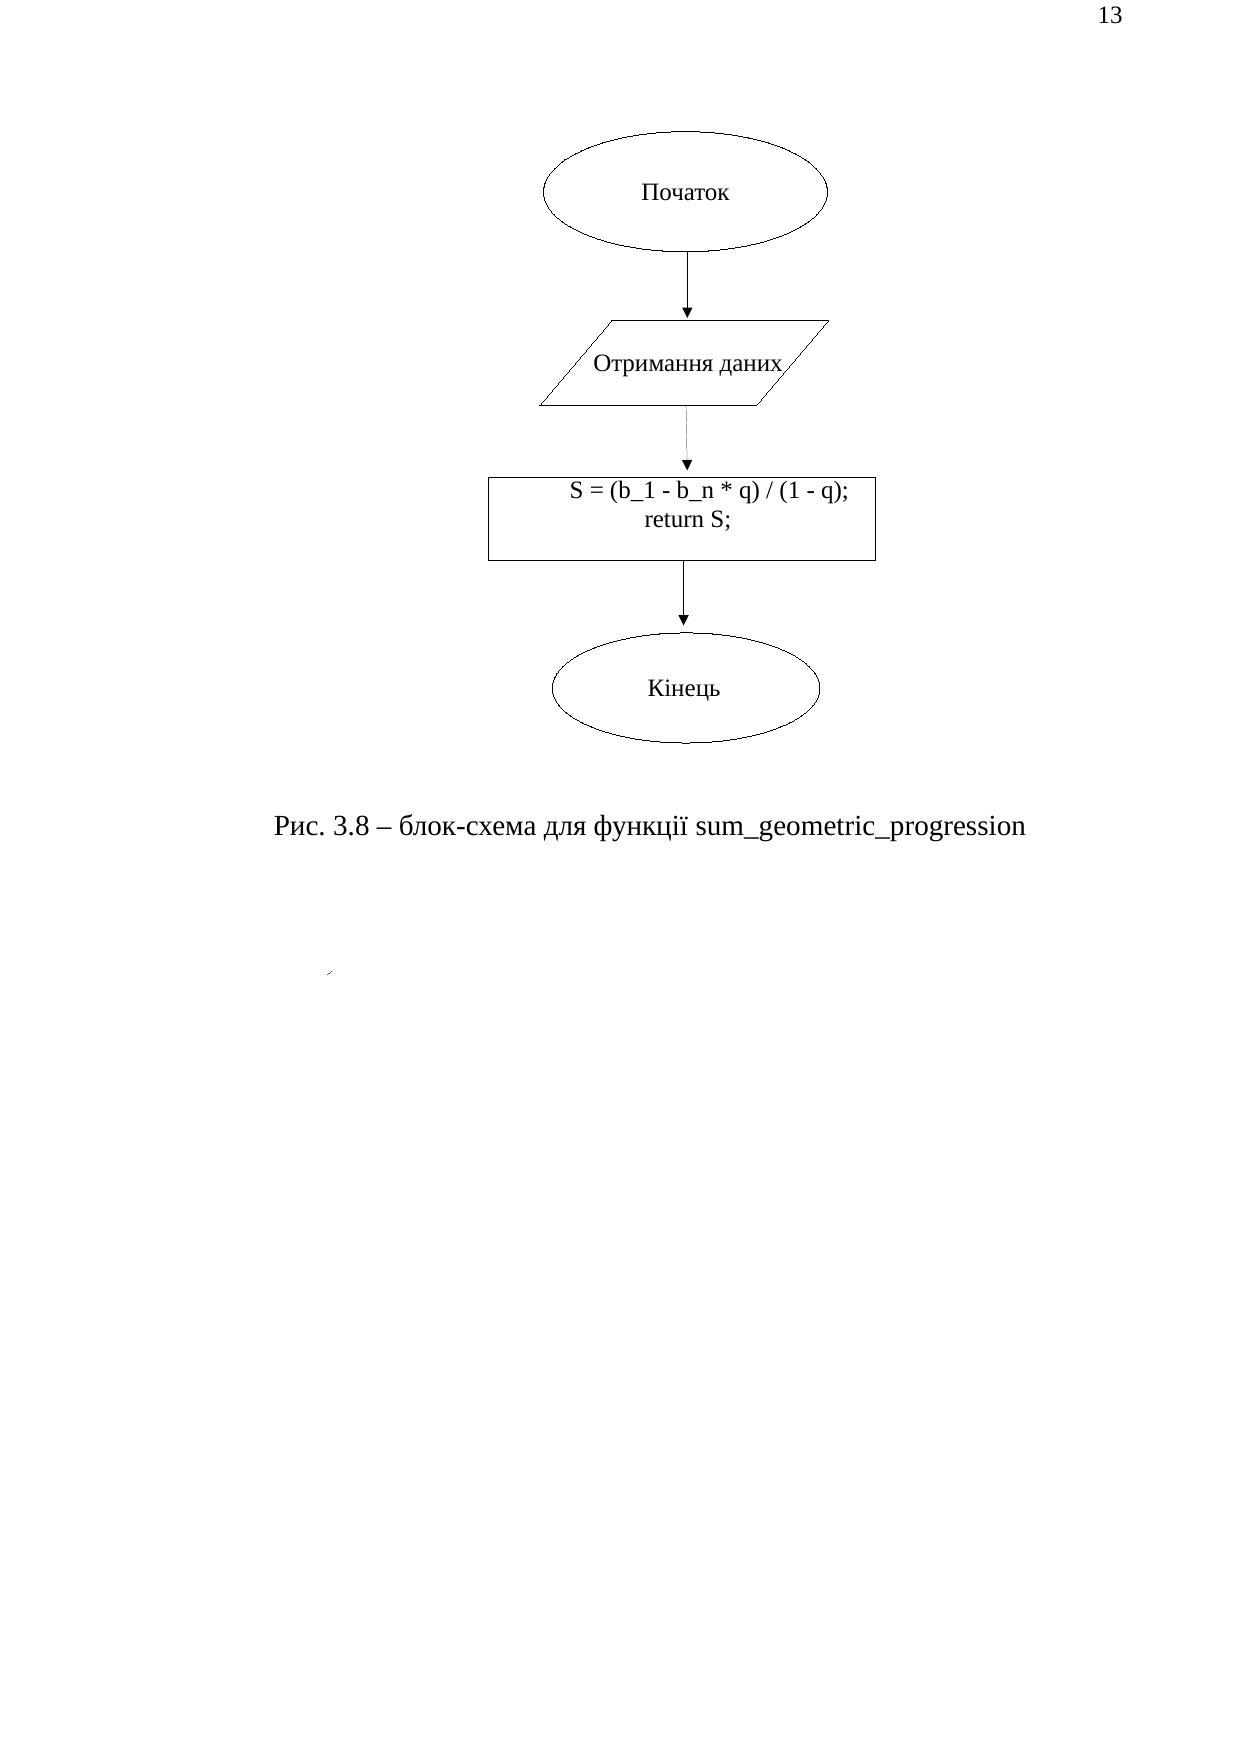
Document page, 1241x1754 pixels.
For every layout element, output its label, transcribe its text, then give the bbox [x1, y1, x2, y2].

text Рис. 3.8 – блок-схема для функції sum_geometric_progression [177, 808, 1122, 842]
